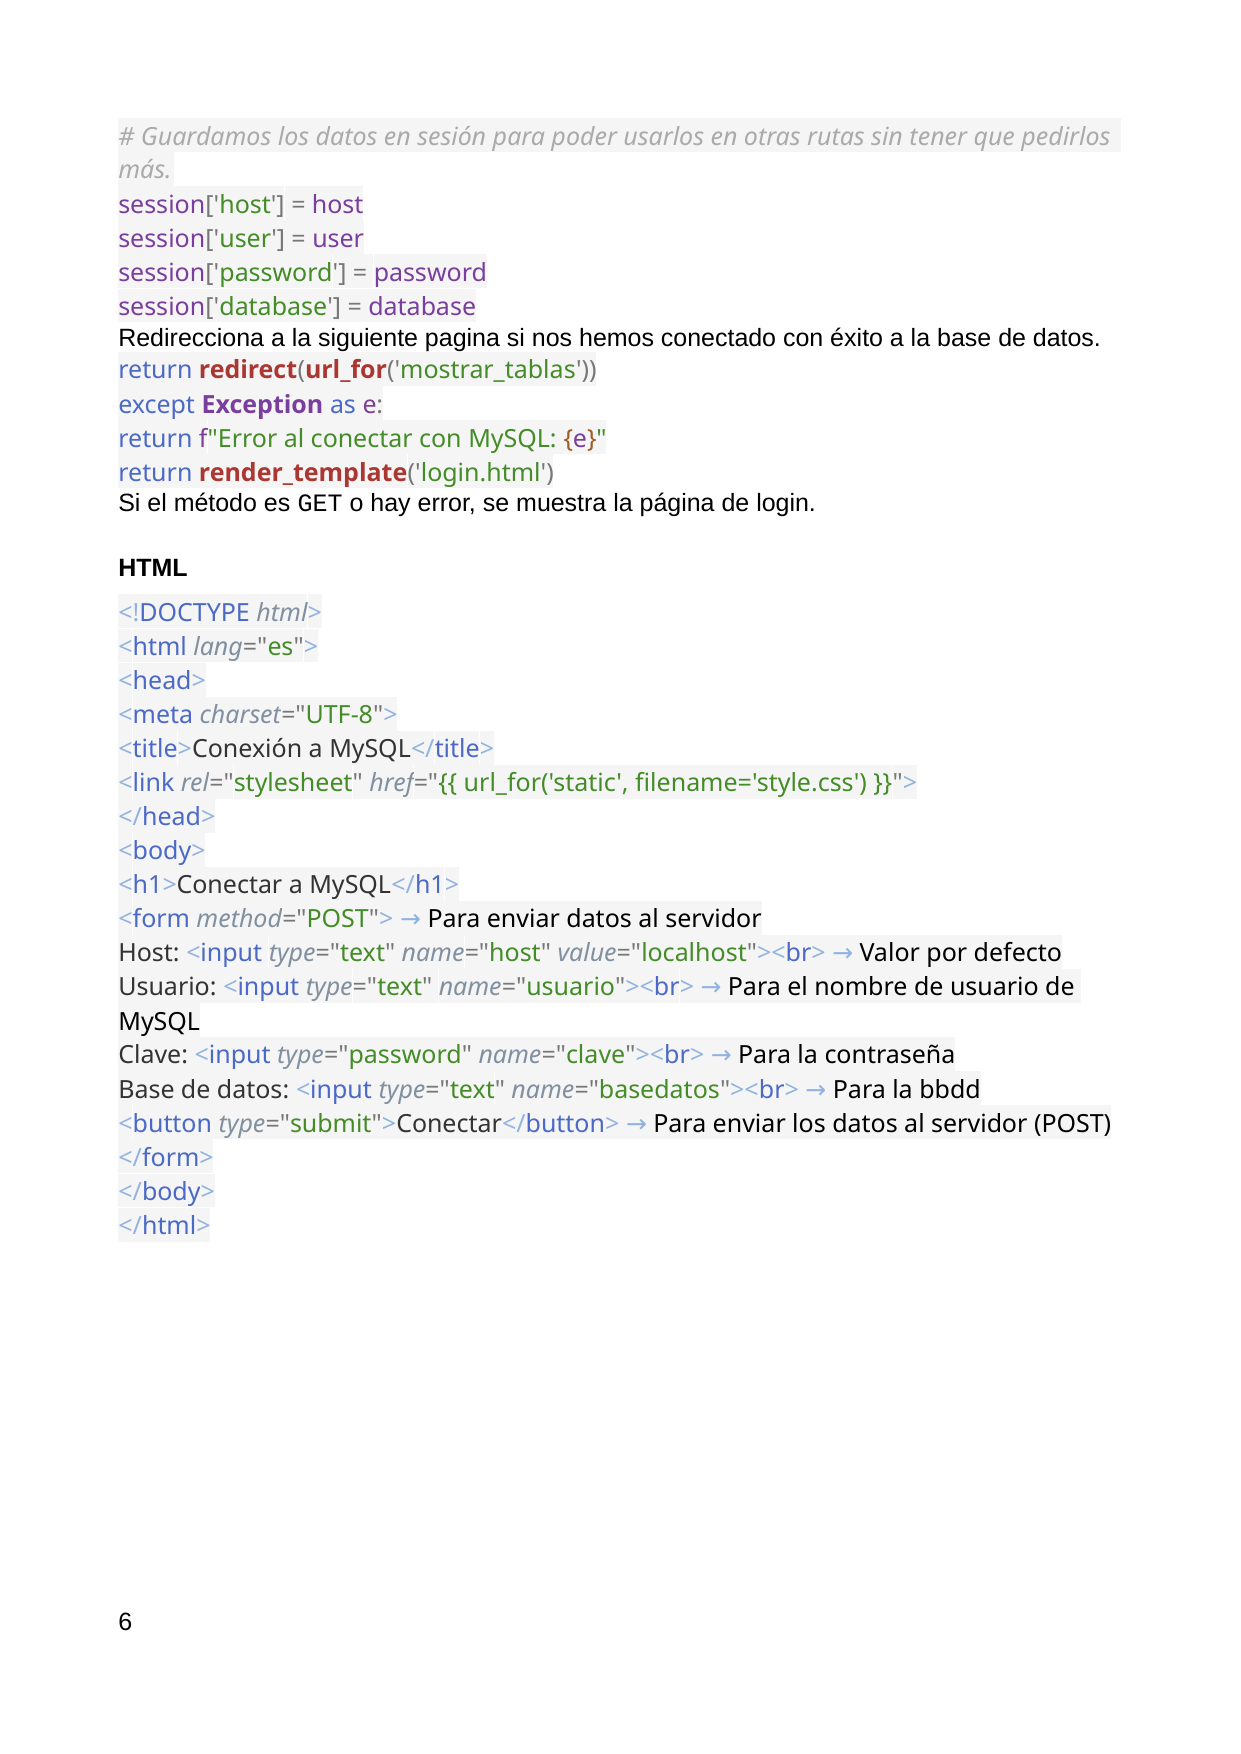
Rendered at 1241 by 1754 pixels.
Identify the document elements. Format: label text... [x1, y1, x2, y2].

text session['user'] = user [118, 220, 1122, 254]
text <title>Conexión a MySQL</title> [118, 731, 1122, 765]
text </html> [118, 1207, 1122, 1242]
text session['host'] = host [118, 186, 1122, 220]
subtitle HTML [118, 553, 1122, 582]
text Usuario: <input type="text" name="usuario"><br> → Para el nombre de usuario de MySQL [118, 969, 1122, 1037]
text </body> [118, 1173, 1122, 1207]
text <!DOCTYPE html> [118, 594, 1122, 628]
text <link rel="stylesheet" href="{{ url_for('static', filename='style.css') }}"> [118, 765, 1122, 799]
text <meta charset="UTF-8"> [118, 697, 1122, 731]
text session['password'] = password [118, 254, 1122, 288]
text except Exception as e: [118, 386, 1122, 420]
text Si el método es GET o hay error, se muestra la página de login. [118, 488, 1122, 519]
text session['database'] = database [118, 288, 1122, 322]
text return redirect(url_for('mostrar_tablas')) [118, 352, 1122, 386]
text </form> [118, 1139, 1122, 1173]
text Base de datos: <input type="text" name="basedatos"><br> → Para la bbdd [118, 1071, 1122, 1105]
text Redirecciona a la siguiente pagina si nos hemos conectado con éxito a la base de datos. [118, 322, 1122, 352]
text <h1>Conectar a MySQL</h1> [118, 867, 1122, 901]
text # Guardamos los datos en sesión para poder usarlos en otras rutas sin tener que pedirlos más. [118, 118, 1122, 186]
text Clave: <input type="password" name="clave"><br> → Para la contraseña [118, 1037, 1122, 1071]
text <head> [118, 662, 1122, 697]
text Host: <input type="text" name="host" value="localhost"><br> → Valor por defecto [118, 935, 1122, 969]
text <button type="submit">Conectar</button> → Para enviar los datos al servidor (POST) [118, 1105, 1122, 1139]
text <form method="POST"> → Para enviar datos al servidor [118, 901, 1122, 935]
text </head> [118, 799, 1122, 833]
text <body> [118, 833, 1122, 867]
text return f"Error al conectar con MySQL: {e}" [118, 420, 1122, 454]
text return render_template('login.html') [118, 454, 1122, 488]
text <html lang="es"> [118, 628, 1122, 662]
